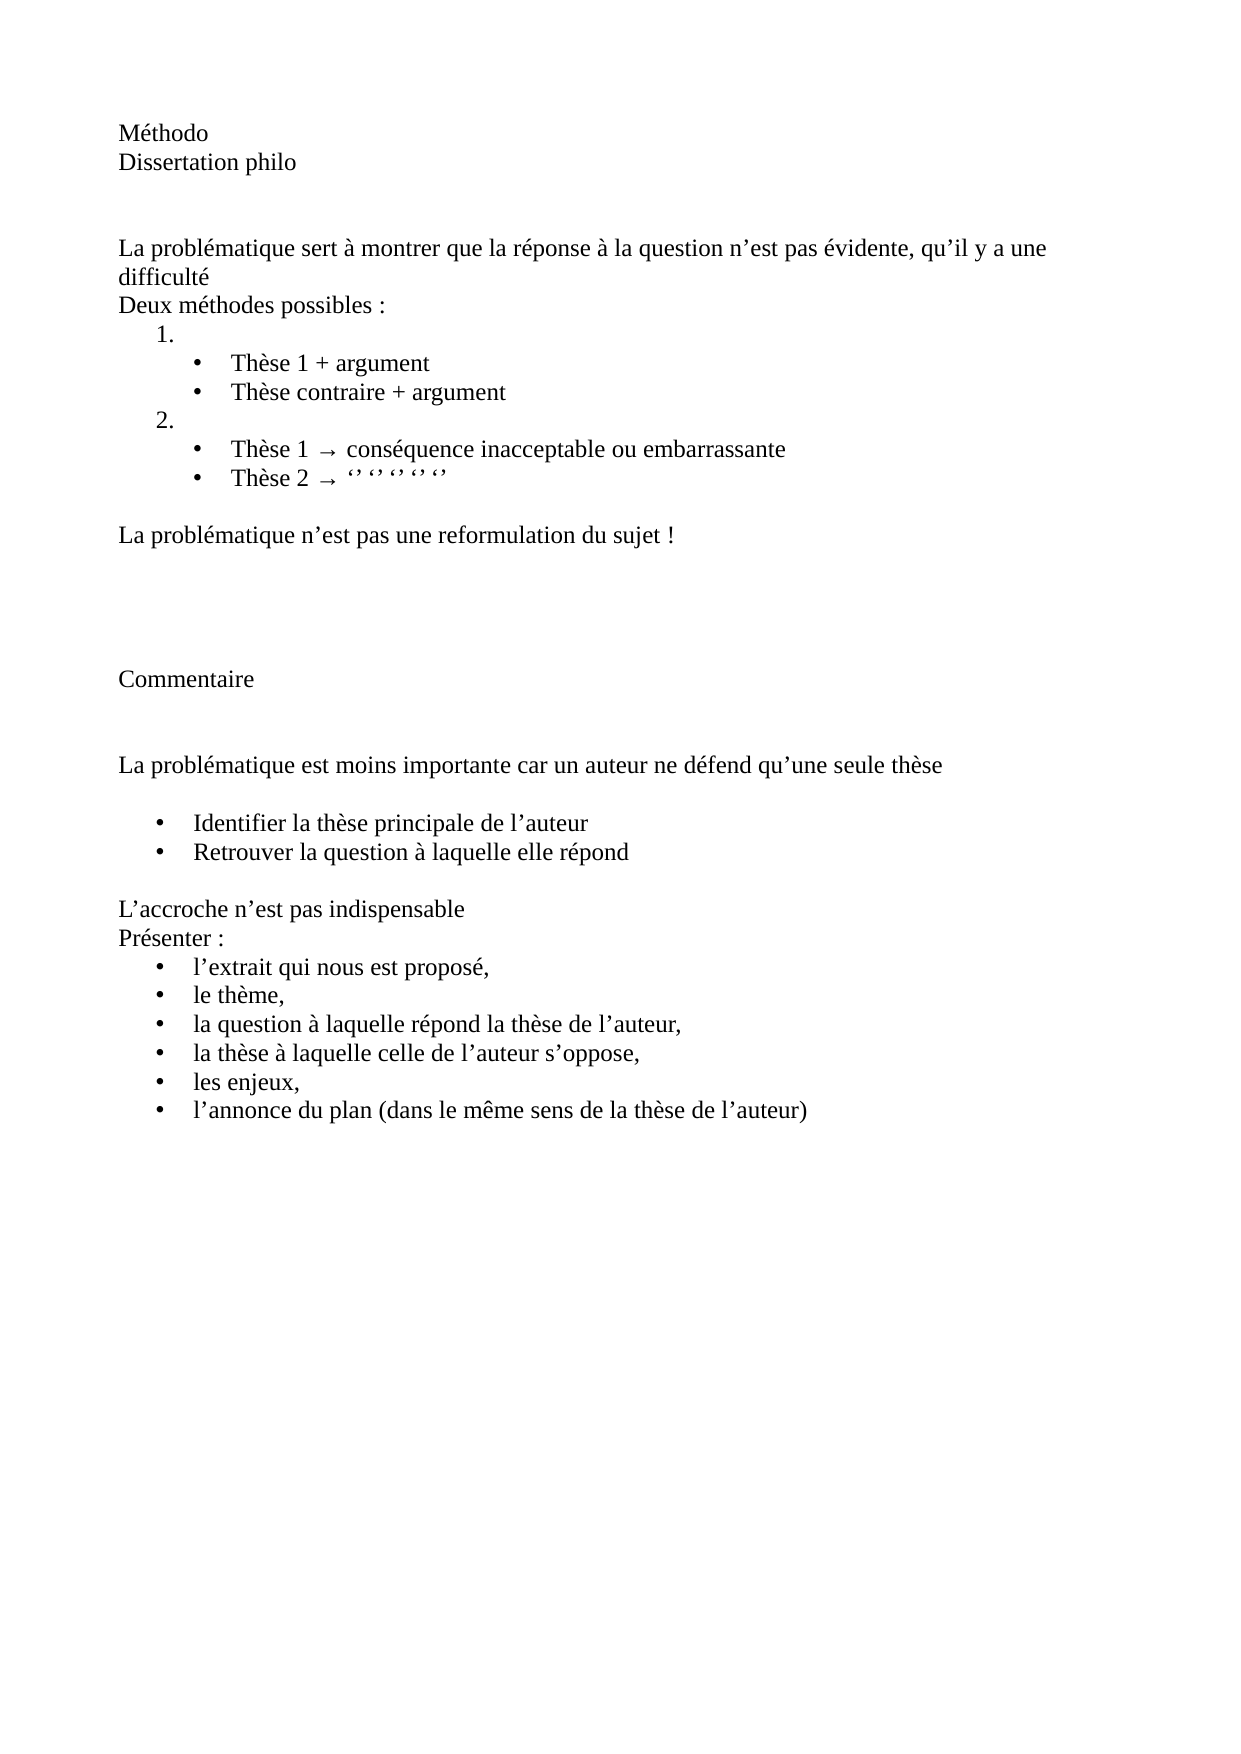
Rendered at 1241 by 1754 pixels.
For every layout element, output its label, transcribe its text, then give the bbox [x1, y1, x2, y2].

list la question à laquelle répond la thèse de l’auteur, [156, 1009, 1122, 1038]
text Présenter : [118, 923, 1122, 952]
list Thèse 2 → ‘’ ‘’ ‘’ ‘’ ‘’ [193, 463, 1122, 492]
text La problématique est moins importante car un auteur ne défend qu’une seule thèse [118, 751, 1122, 779]
text Commentaire [118, 664, 1122, 693]
list Thèse 1 → conséquence inacceptable ou embarrassante [193, 434, 1122, 463]
text Dissertation philo [118, 147, 1122, 176]
list l’extrait qui nous est proposé, [156, 952, 1122, 981]
text Deux méthodes possibles : [118, 291, 1122, 319]
text La problématique sert à montrer que la réponse à la question n’est pas évidente, qu’il y a une difficulté [118, 233, 1122, 291]
list Retrouver la question à laquelle elle répond [156, 837, 1122, 866]
list le thème, [156, 981, 1122, 1009]
list les enjeux, [156, 1067, 1122, 1096]
text La problématique n’est pas une reformulation du sujet ! [118, 521, 1122, 549]
list l’annonce du plan (dans le même sens de la thèse de l’auteur) [156, 1096, 1122, 1124]
text L’accroche n’est pas indispensable [118, 894, 1122, 923]
text Méthodo [118, 118, 1122, 147]
list Thèse 1 + argument [193, 348, 1122, 377]
list Thèse contraire + argument [193, 377, 1122, 406]
list Identifier la thèse principale de l’auteur [156, 808, 1122, 837]
list la thèse à laquelle celle de l’auteur s’oppose, [156, 1038, 1122, 1067]
